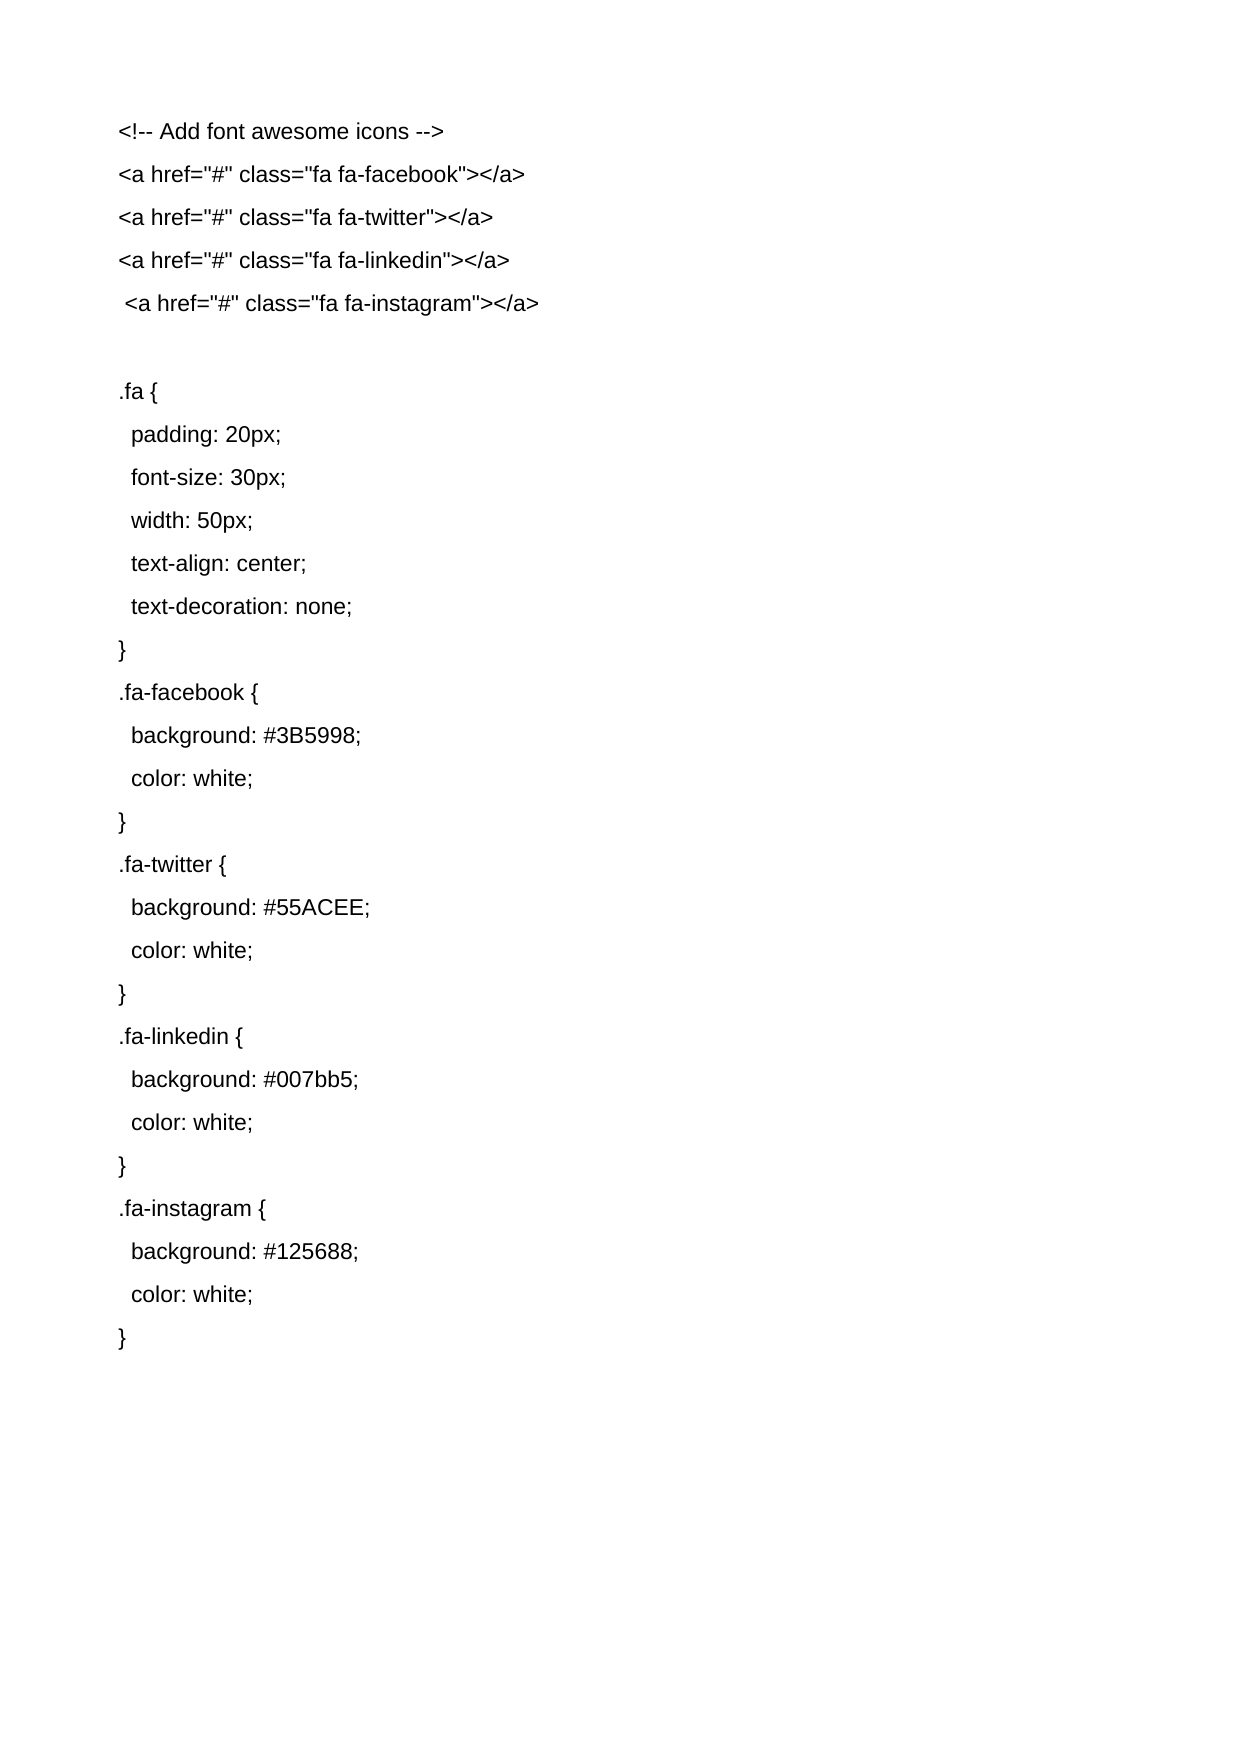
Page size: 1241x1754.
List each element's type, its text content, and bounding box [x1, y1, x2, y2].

text } [118, 808, 1122, 834]
text } [118, 1324, 1122, 1351]
text <a href="#" class="fa fa-linkedin"></a> [118, 247, 1122, 273]
text <a href="#" class="fa fa-facebook"></a> [118, 161, 1122, 187]
text <a href="#" class="fa fa-twitter"></a> [118, 204, 1122, 231]
text } [118, 980, 1122, 1007]
text text-align: center; [118, 550, 1122, 576]
text color: white; [118, 765, 1122, 791]
text font-size: 30px; [118, 464, 1122, 490]
text .fa { [118, 378, 1122, 404]
text color: white; [118, 1109, 1122, 1136]
text background: #3B5998; [118, 722, 1122, 748]
text .fa-linkedin { [118, 1023, 1122, 1049]
text } [118, 1152, 1122, 1179]
text background: #007bb5; [118, 1066, 1122, 1093]
text } [118, 636, 1122, 662]
text background: #55ACEE; [118, 894, 1122, 921]
text width: 50px; [118, 507, 1122, 533]
text <!-- Add font awesome icons --> [118, 118, 1122, 144]
text .fa-twitter { [118, 851, 1122, 877]
text color: white; [118, 1281, 1122, 1308]
text <a href="#" class="fa fa-instagram"></a> [118, 290, 1122, 317]
text text-decoration: none; [118, 593, 1122, 619]
text color: white; [118, 937, 1122, 963]
text background: #125688; [118, 1238, 1122, 1265]
text padding: 20px; [118, 421, 1122, 447]
text .fa-facebook { [118, 679, 1122, 705]
text .fa-instagram { [118, 1195, 1122, 1222]
